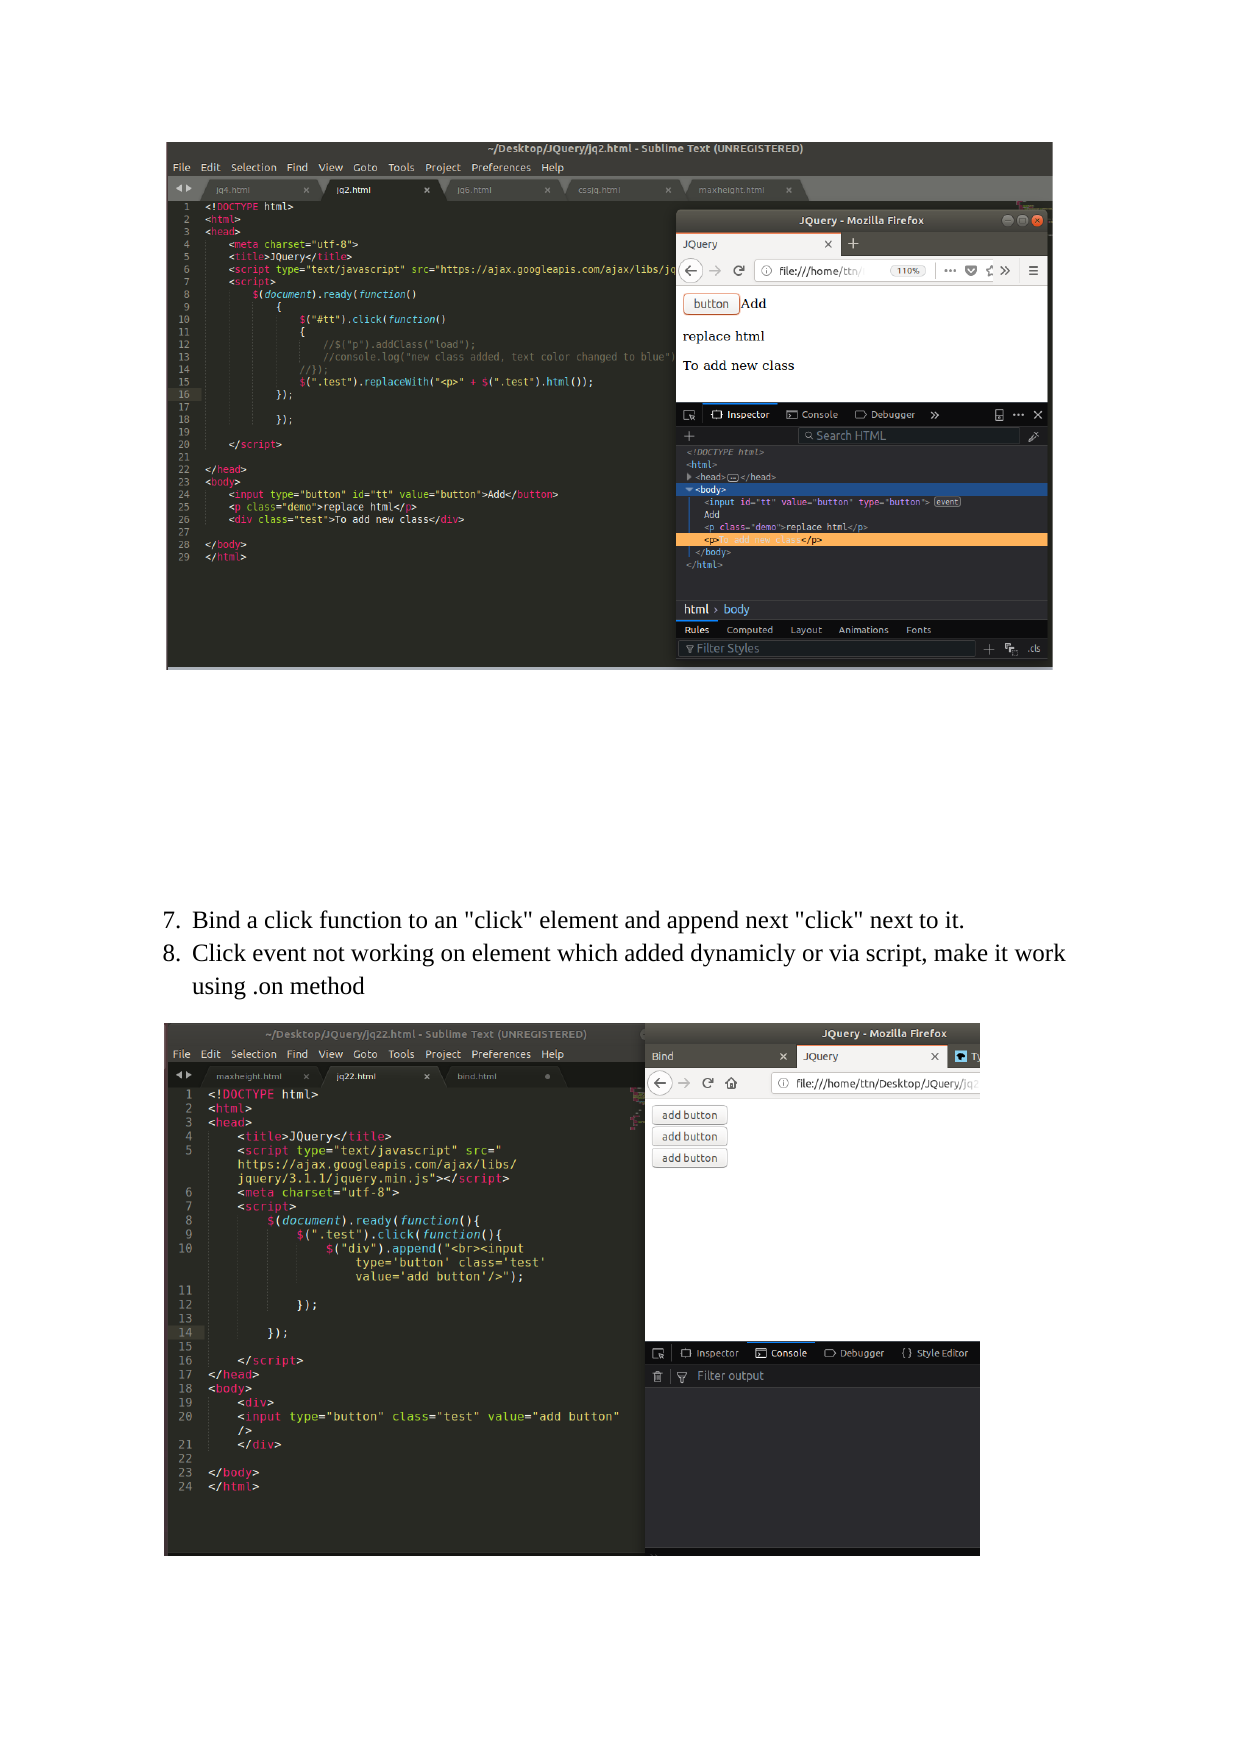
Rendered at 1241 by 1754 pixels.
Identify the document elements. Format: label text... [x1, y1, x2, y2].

picture [166, 142, 1053, 670]
list Bind a click function to an "click" element and append next "click" next to it. [162, 905, 1122, 933]
picture [164, 1023, 980, 1556]
list Click event not working on element which added dynamicly or via script, make it work using .on method [162, 938, 1122, 999]
